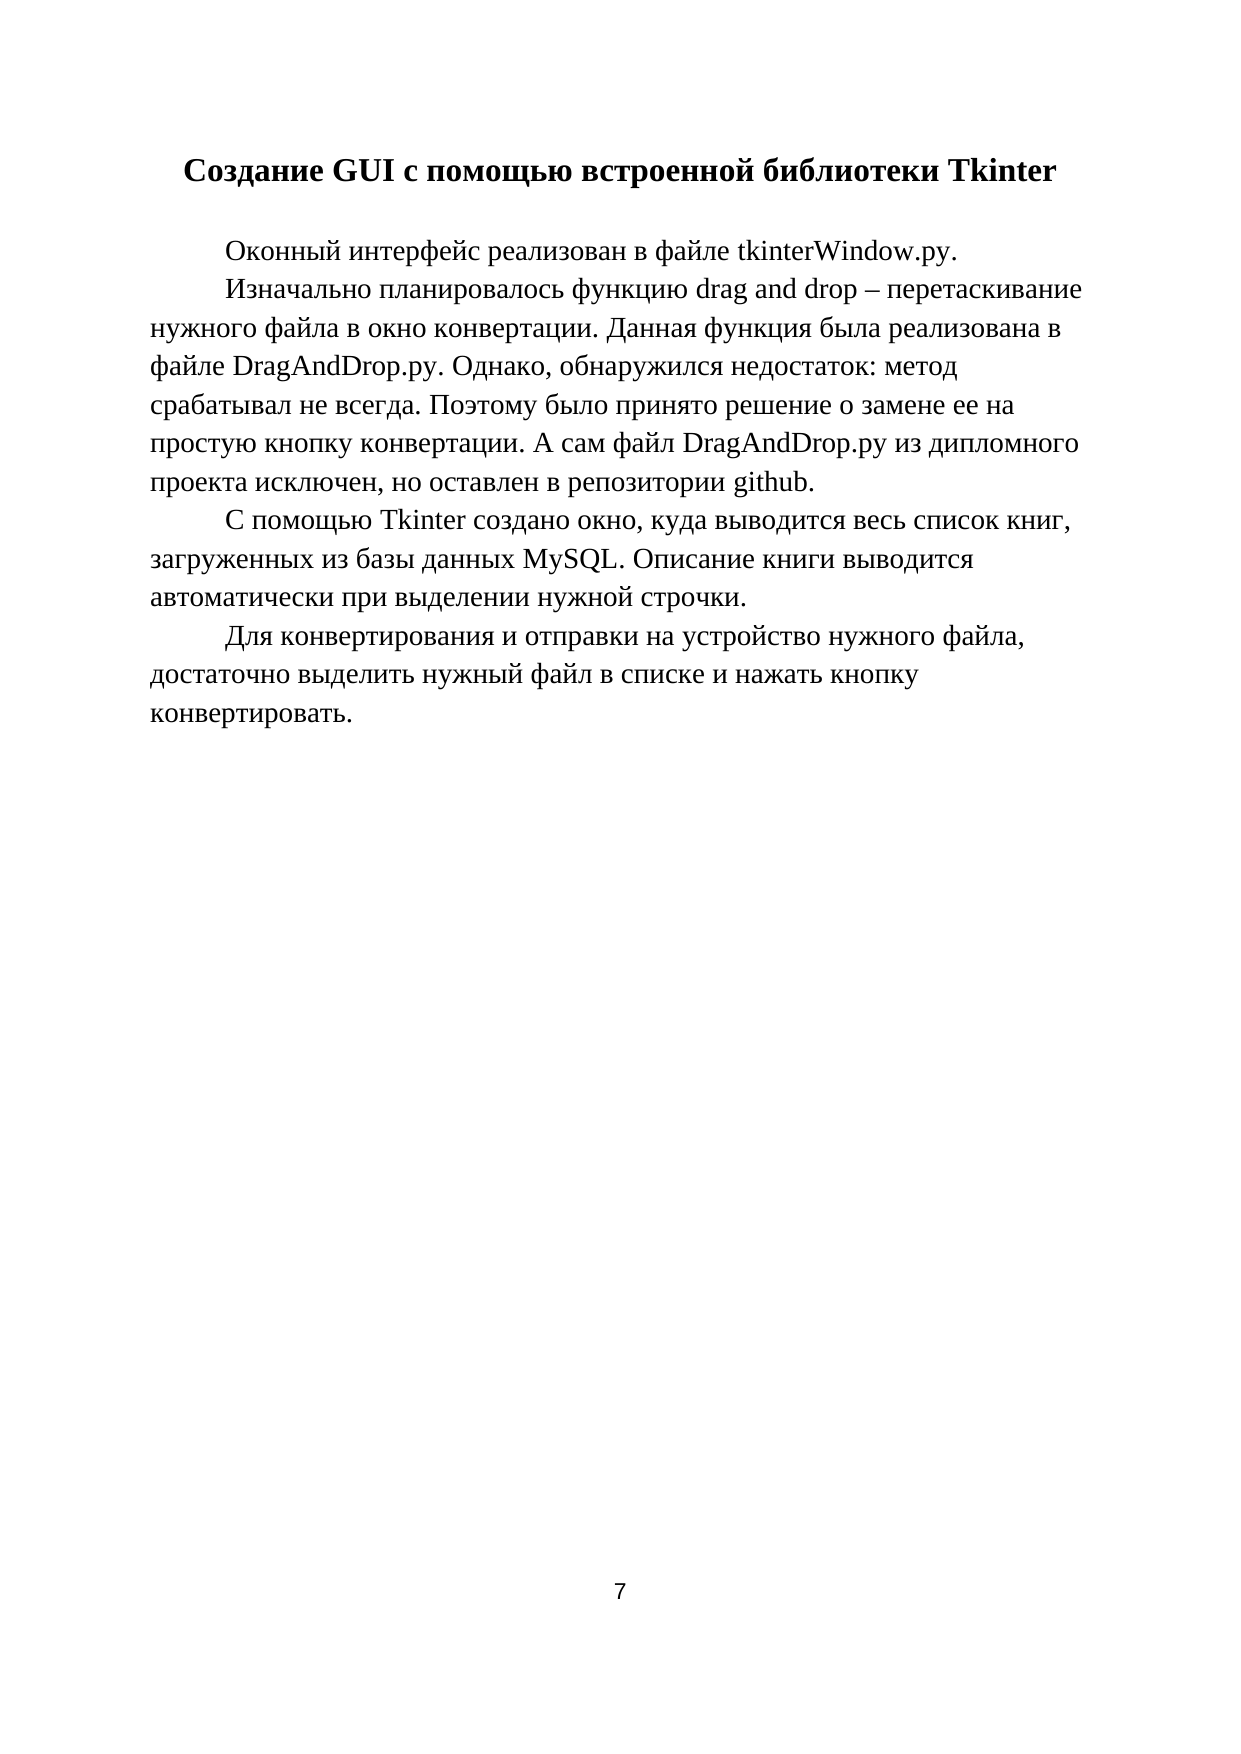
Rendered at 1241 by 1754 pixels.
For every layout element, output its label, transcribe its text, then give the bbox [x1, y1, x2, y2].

text С помощью Tkinter создано окно, куда выводится весь список книг, загруженных из базы данных MySQL. Описание книги выводится автоматически при выделении нужной строчки. [150, 502, 1090, 613]
text Оконный интерфейс реализован в файле tkinterWindow.py. [150, 233, 1090, 266]
text Создание GUI с помощью встроенной библиотеки Tkinter [150, 150, 1090, 188]
text Для конвертирования и отправки на устройство нужного файла, достаточно выделить нужный файл в списке и нажать кнопку конвертировать. [150, 618, 1090, 729]
text Изначально планировалось функцию drag and drop – перетаскивание нужного файла в окно конвертации. Данная функция была реализована в файле DragAndDrop.py. Однако, обнаружился недостаток: метод срабатывал не всегда. Поэтому было принято решение о замене ее на простую кнопку конвертации. А сам файл DragAndDrop.py из дипломного проекта исключен, но оставлен в репозитории github. [150, 271, 1090, 497]
